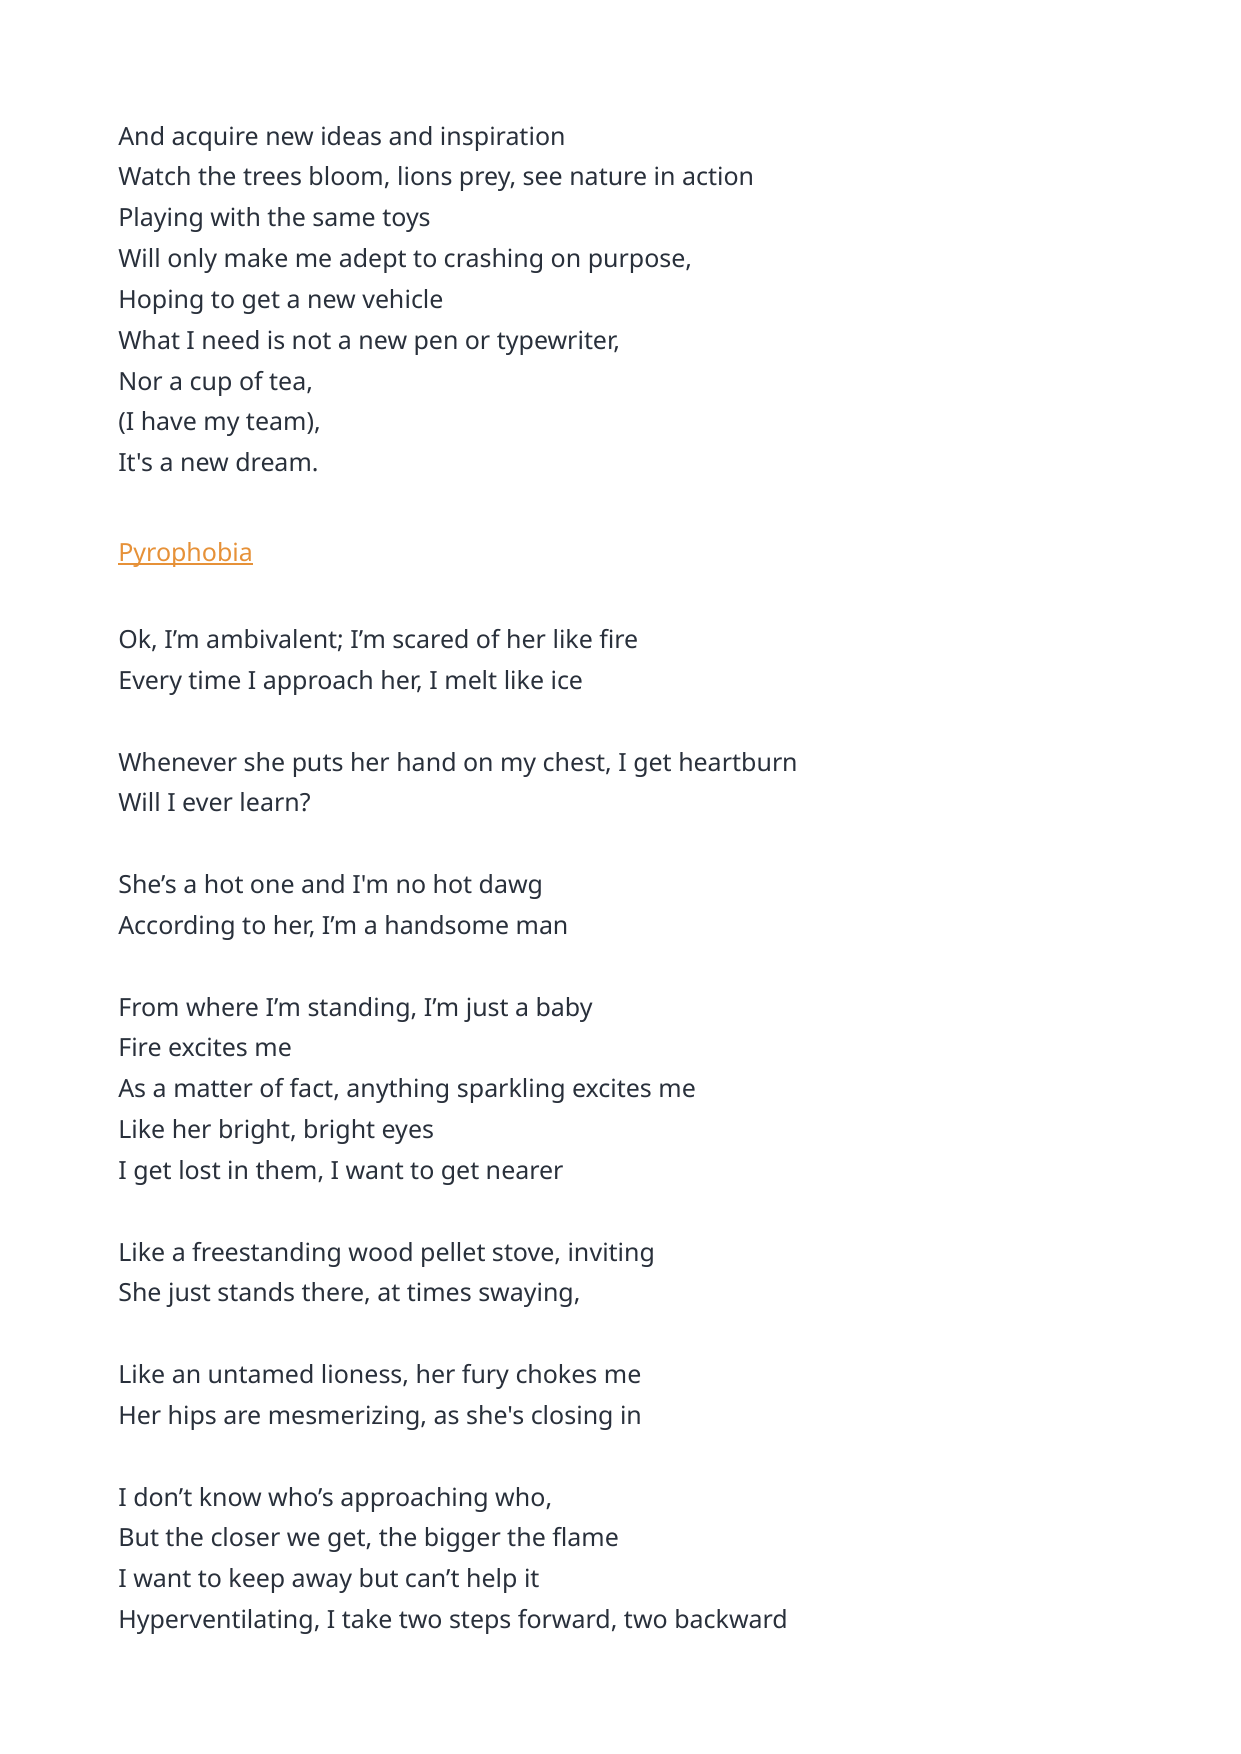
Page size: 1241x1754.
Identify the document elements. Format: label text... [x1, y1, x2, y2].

text Ok, I’m ambivalent; I’m scared of her like fire Every time I approach her, I melt like ice Whenever she puts her hand on my chest, I get heartburn Will I ever learn? She’s a hot one and I'm no hot dawg According to her, I’m a handsome man From where I’m standing, I’m just a baby Fire excites me As a matter of fact, anything sparkling excites me Like her bright, bright eyes I get lost in them, I want to get nearer Like a freestanding wood pellet stove, inviting She just stands there, at times swaying, Like an untamed lioness, her fury chokes me Her hips are mesmerizing, as she's closing in I don’t know who’s approaching who, But the closer we get, the bigger the flame I want to keep away but can’t help it Hyperventilating, I take two steps forward, two backward [118, 581, 1122, 1636]
text And acquire new ideas and inspiration Watch the trees bloom, lions prey, see nature in action Playing with the same toys Will only make me adept to crashing on purpose, Hoping to get a new vehicle What I need is not a new pen or typewriter, Nor a cup of tea, (I have my team), It's a new dream. [118, 118, 1122, 479]
subtitle Pyrophobia [118, 534, 1122, 568]
